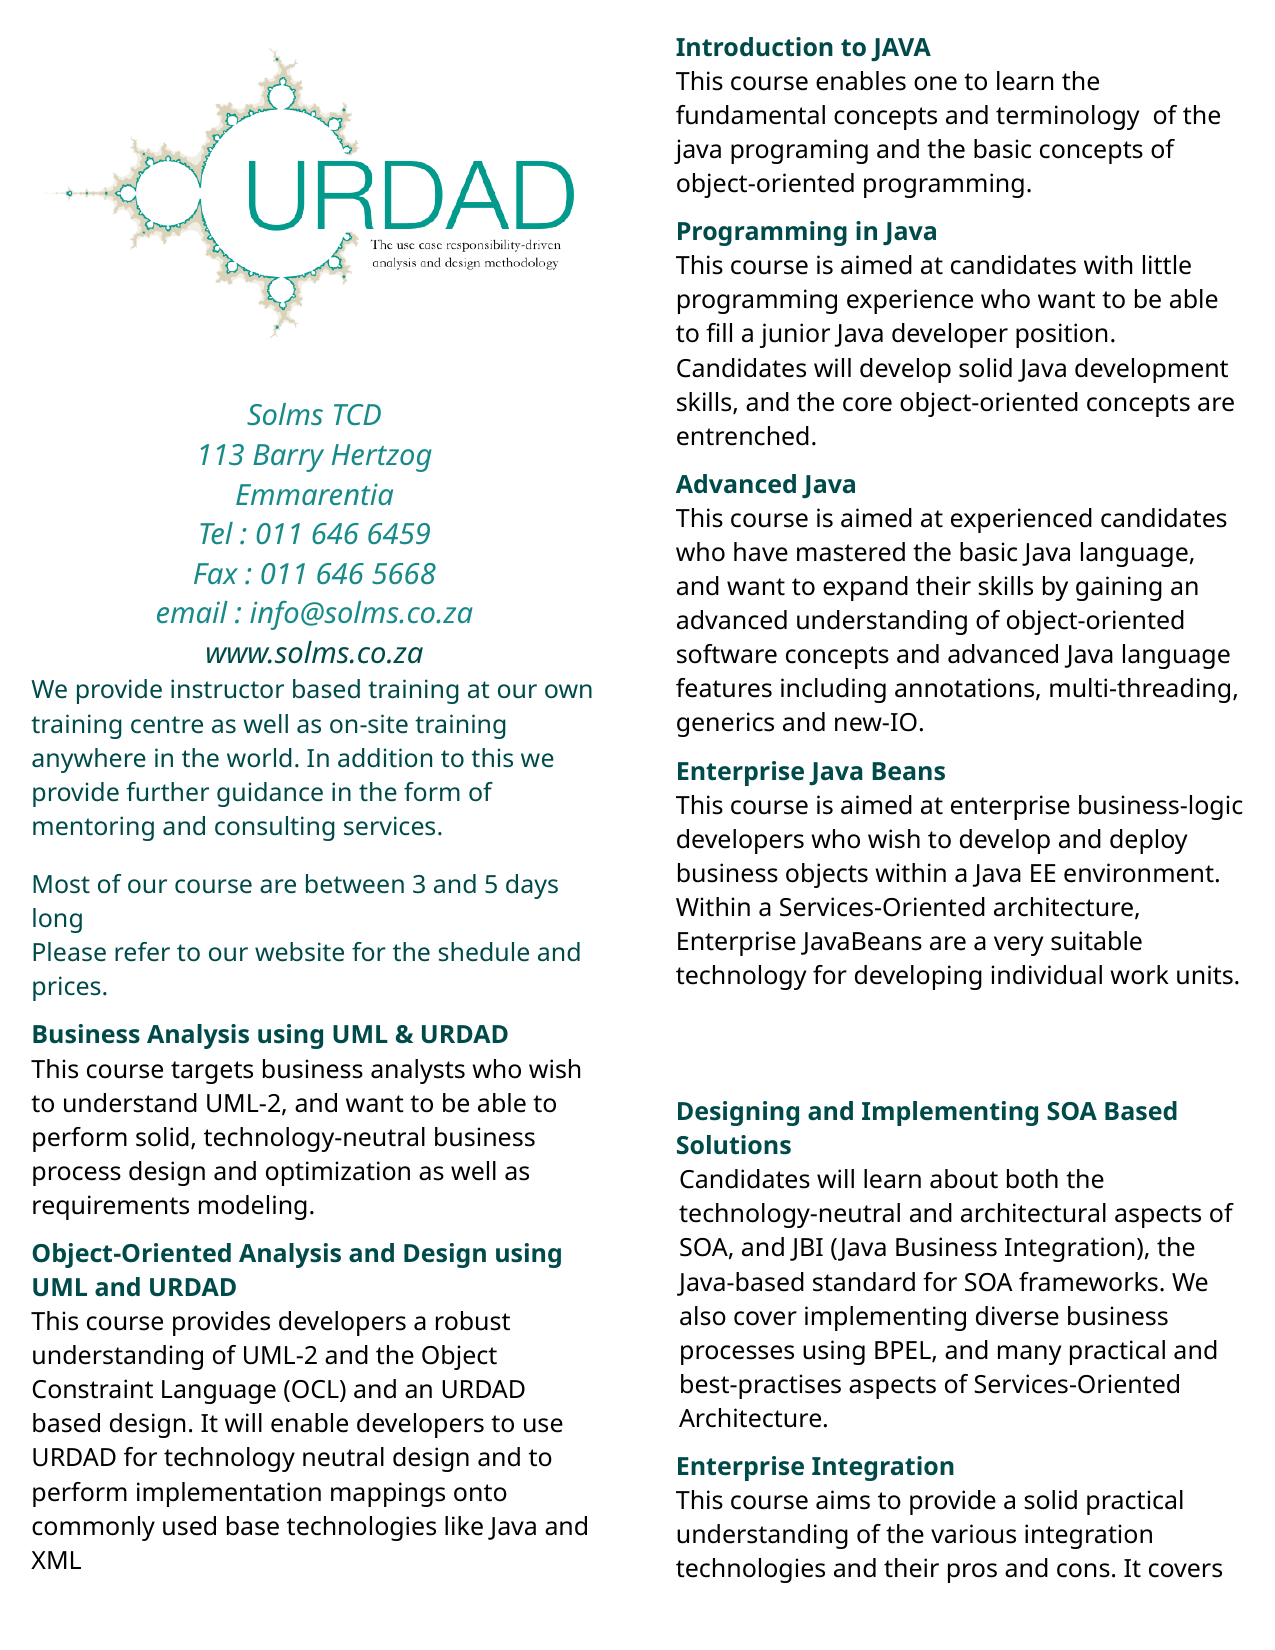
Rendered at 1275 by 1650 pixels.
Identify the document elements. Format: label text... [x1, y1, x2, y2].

text Solms TCD [31, 394, 601, 434]
text Introduction to JAVA [676, 29, 1245, 63]
text Emmarentia [31, 474, 601, 513]
list This course enables one to learn the fundamental concepts and terminology of the java programing and the basic concepts of object-oriented programming. [676, 63, 1245, 200]
text Most of our course are between 3 and 5 days long [31, 867, 601, 935]
picture [31, 29, 601, 355]
list This course is aimed at experienced candidates who have mastered the basic Java language, and want to expand their skills by gaining an advanced understanding of object-oriented software concepts and advanced Java language features including annotations, multi-threading, generics and new-IO. [676, 501, 1245, 739]
text This course targets business analysts who wish to understand UML-2, and want to be able to perform solid, technology-neutral business process design and optimization as well as requirements modeling. [31, 1051, 601, 1222]
text email : info@solms.co.za [31, 593, 601, 632]
list This course is aimed at candidates with little programming experience who want to be able to fill a junior Java developer position. Candidates will develop solid Java development skills, and the core object-oriented concepts are entrenched. [676, 248, 1245, 452]
text 113 Barry Hertzog [31, 434, 601, 474]
text Programming in Java [676, 214, 1245, 248]
text Please refer to our website for the shedule and prices. [31, 935, 601, 1003]
text Object-Oriented Analysis and Design using UML and URDAD [31, 1236, 601, 1304]
text This course aims to provide a solid practical understanding of the various integration technologies and their pros and cons. It covers [676, 1483, 1245, 1585]
text Business Analysis using UML & URDAD [31, 1017, 601, 1051]
text Fax : 011 646 5668 [31, 553, 601, 593]
text www.solms.co.za [31, 632, 601, 672]
text This course provides developers a robust understanding of UML-2 and the Object Constraint Language (OCL) and an URDAD based design. It will enable developers to use URDAD for technology neutral design and to perform implementation mappings onto commonly used base technologies like Java and XML [31, 1304, 601, 1576]
list This course is aimed at enterprise business-logic developers who wish to develop and deploy business objects within a Java EE environment. Within a Services-Oriented architecture, Enterprise JavaBeans are a very suitable technology for developing individual work units. [676, 787, 1245, 992]
text We provide instructor based training at our own training centre as well as on-site training anywhere in the world. In addition to this we provide further guidance in the form of mentoring and consulting services. [31, 672, 601, 842]
text Enterprise Java Beans [676, 753, 1245, 787]
text Advanced Java [676, 467, 1245, 501]
text Tel : 011 646 6459 [31, 513, 601, 553]
list Candidates will learn about both the technology-neutral and architectural aspects of SOA, and JBI (Java Business Integration), the Java-based standard for SOA frameworks. We also cover implementing diverse business processes using BPEL, and many practical and best-practises aspects of Services-Oriented Architecture. [679, 1162, 1245, 1434]
text Designing and Implementing SOA Based Solutions [676, 1094, 1245, 1162]
text Enterprise Integration [676, 1449, 1245, 1483]
